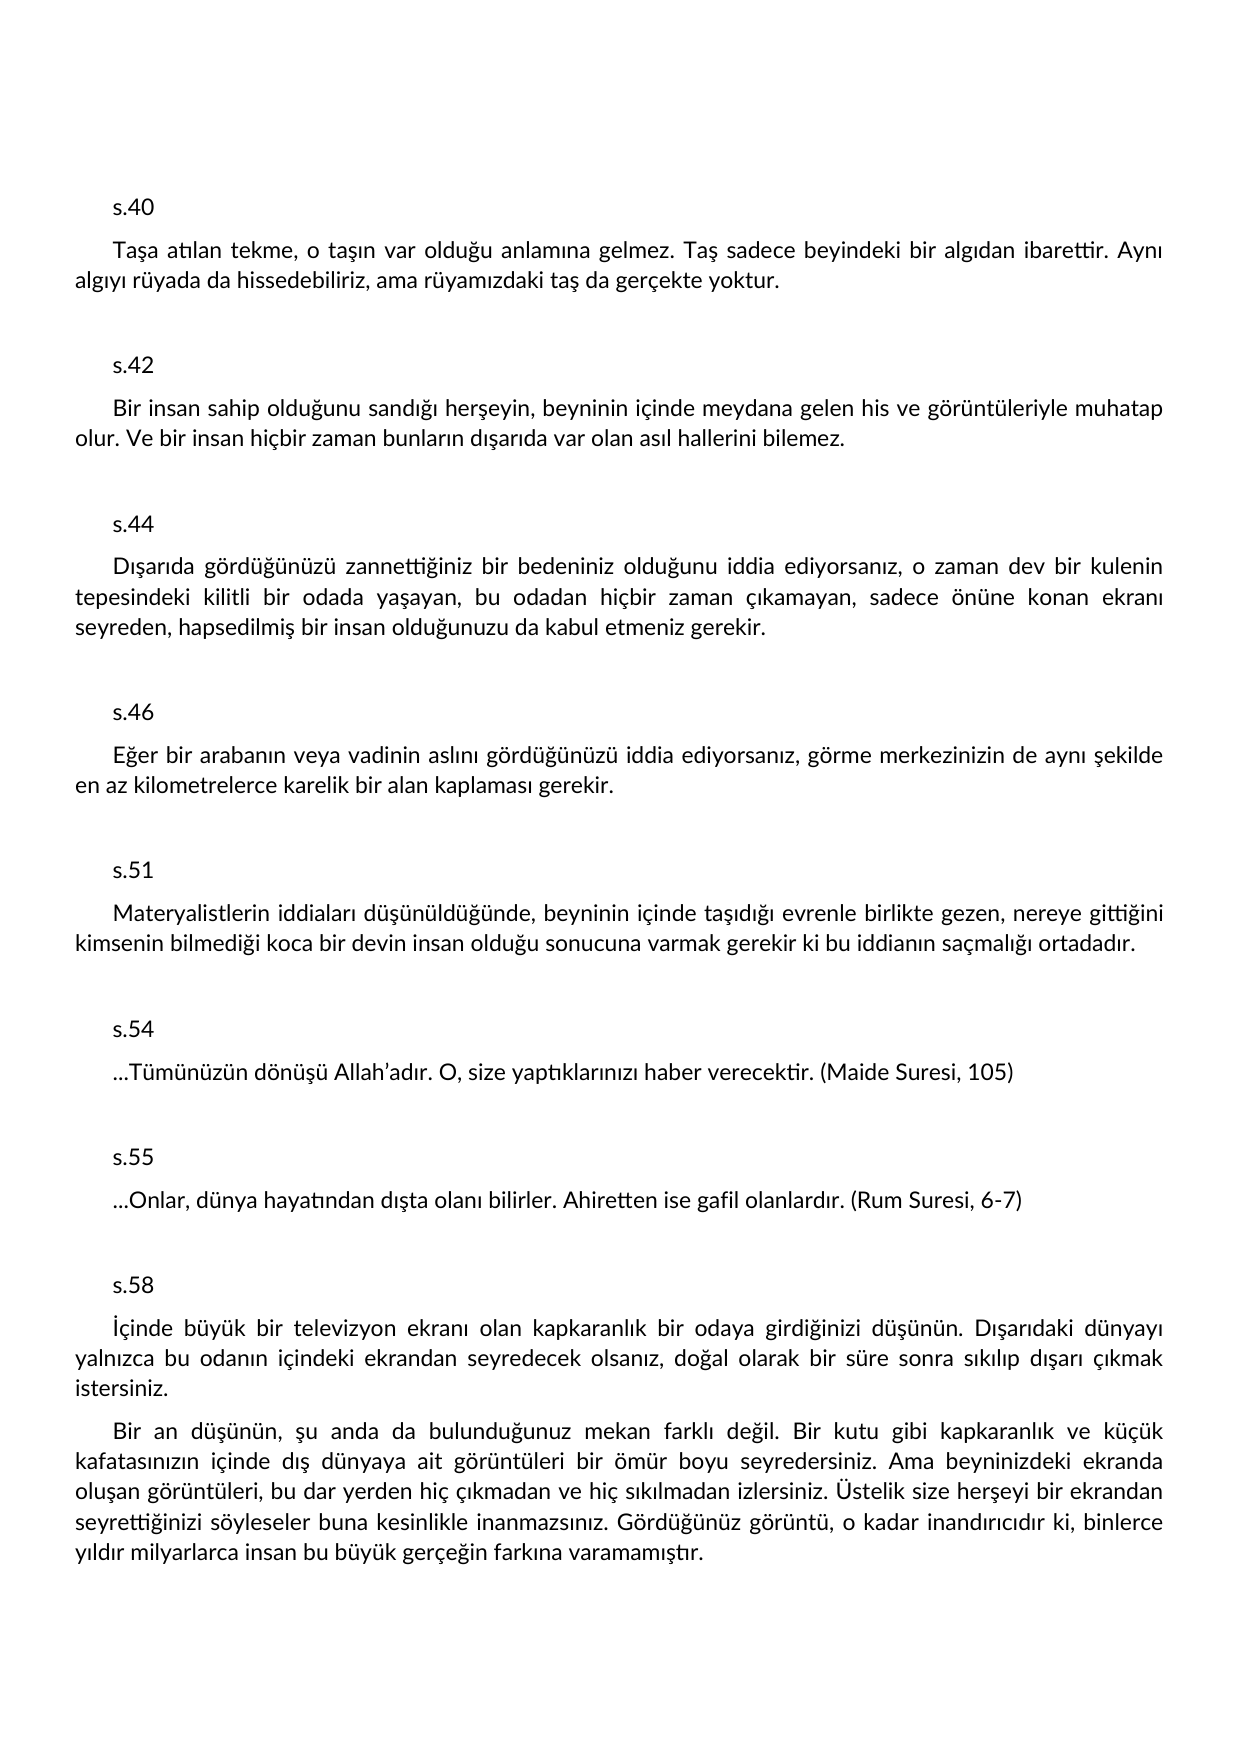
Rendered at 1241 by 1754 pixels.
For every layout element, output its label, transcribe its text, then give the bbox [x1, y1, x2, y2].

text s.51 [75, 856, 1165, 884]
text ...Tümünüzün dönüşü Allah’adır. O, size yaptıklarınızı haber verecektir. (Maide Suresi, 105) [75, 1057, 1165, 1085]
text Bir an düşünün, şu anda da bulunduğunuz mekan farklı değil. Bir kutu gibi kapkaranlık ve küçük kafatasınızın içinde dış dünyaya ait görüntüleri bir ömür boyu seyredersiniz. Ama beyninizdeki ekranda oluşan görüntüleri, bu dar yerden hiç çıkmadan ve hiç sıkılmadan izlersiniz. Üstelik size herşeyi bir ekrandan seyrettiğinizi söyleseler buna kesinlikle inanmazsınız. Gördüğünüz görüntü, o kadar inandırıcıdır ki, binlerce yıldır milyarlarca insan bu büyük gerçeğin farkına varamamıştır. [75, 1417, 1165, 1565]
text İçinde büyük bir televizyon ekranı olan kapkaranlık bir odaya girdiğinizi düşünün. Dışarıdaki dünyayı yalnızca bu odanın içindeki ekrandan seyredecek olsanız, doğal olarak bir süre sonra sıkılıp dışarı çıkmak istersiniz. [75, 1313, 1165, 1401]
text s.42 [75, 351, 1165, 378]
text Taşa atılan tekme, o taşın var olduğu anlamına gelmez. Taş sadece beyindeki bir algıdan ibarettir. Aynı algıyı rüyada da hissedebiliriz, ama rüyamızdaki taş da gerçekte yoktur. [75, 235, 1165, 293]
text Materyalistlerin iddiaları düşünüldüğünde, beyninin içinde taşıdığı evrenle birlikte gezen, nereye gittiğini kimsenin bilmediği koca bir devin insan olduğu sonucuna varmak gerekir ki bu iddianın saçmalığı ortadadır. [75, 899, 1165, 957]
text ...Onlar, dünya hayatından dışta olanı bilirler. Ahiretten ise gafil olanlardır. (Rum Suresi, 6-7) [75, 1185, 1165, 1213]
text s.55 [75, 1143, 1165, 1170]
text Dışarıda gördüğünüzü zannettiğiniz bir bedeniniz olduğunu iddia ediyorsanız, o zaman dev bir kulenin tepesindeki kilitli bir odada yaşayan, bu odadan hiçbir zaman çıkamayan, sadece önüne konan ekranı seyreden, hapsedilmiş bir insan olduğunuzu da kabul etmeniz gerekir. [75, 552, 1165, 640]
text Eğer bir arabanın veya vadinin aslını gördüğünüzü iddia ediyorsanız, görme merkezinizin de aynı şekilde en az kilometrelerce karelik bir alan kaplaması gerekir. [75, 741, 1165, 798]
text s.46 [75, 698, 1165, 725]
text Bir insan sahip olduğunu sandığı herşeyin, beyninin içinde meydana gelen his ve görüntüleriyle muhatap olur. Ve bir insan hiçbir zaman bunların dışarıda var olan asıl hallerini bilemez. [75, 394, 1165, 451]
text s.44 [75, 509, 1165, 537]
text s.54 [75, 1014, 1165, 1042]
text s.58 [75, 1271, 1165, 1298]
text s.40 [75, 193, 1165, 220]
